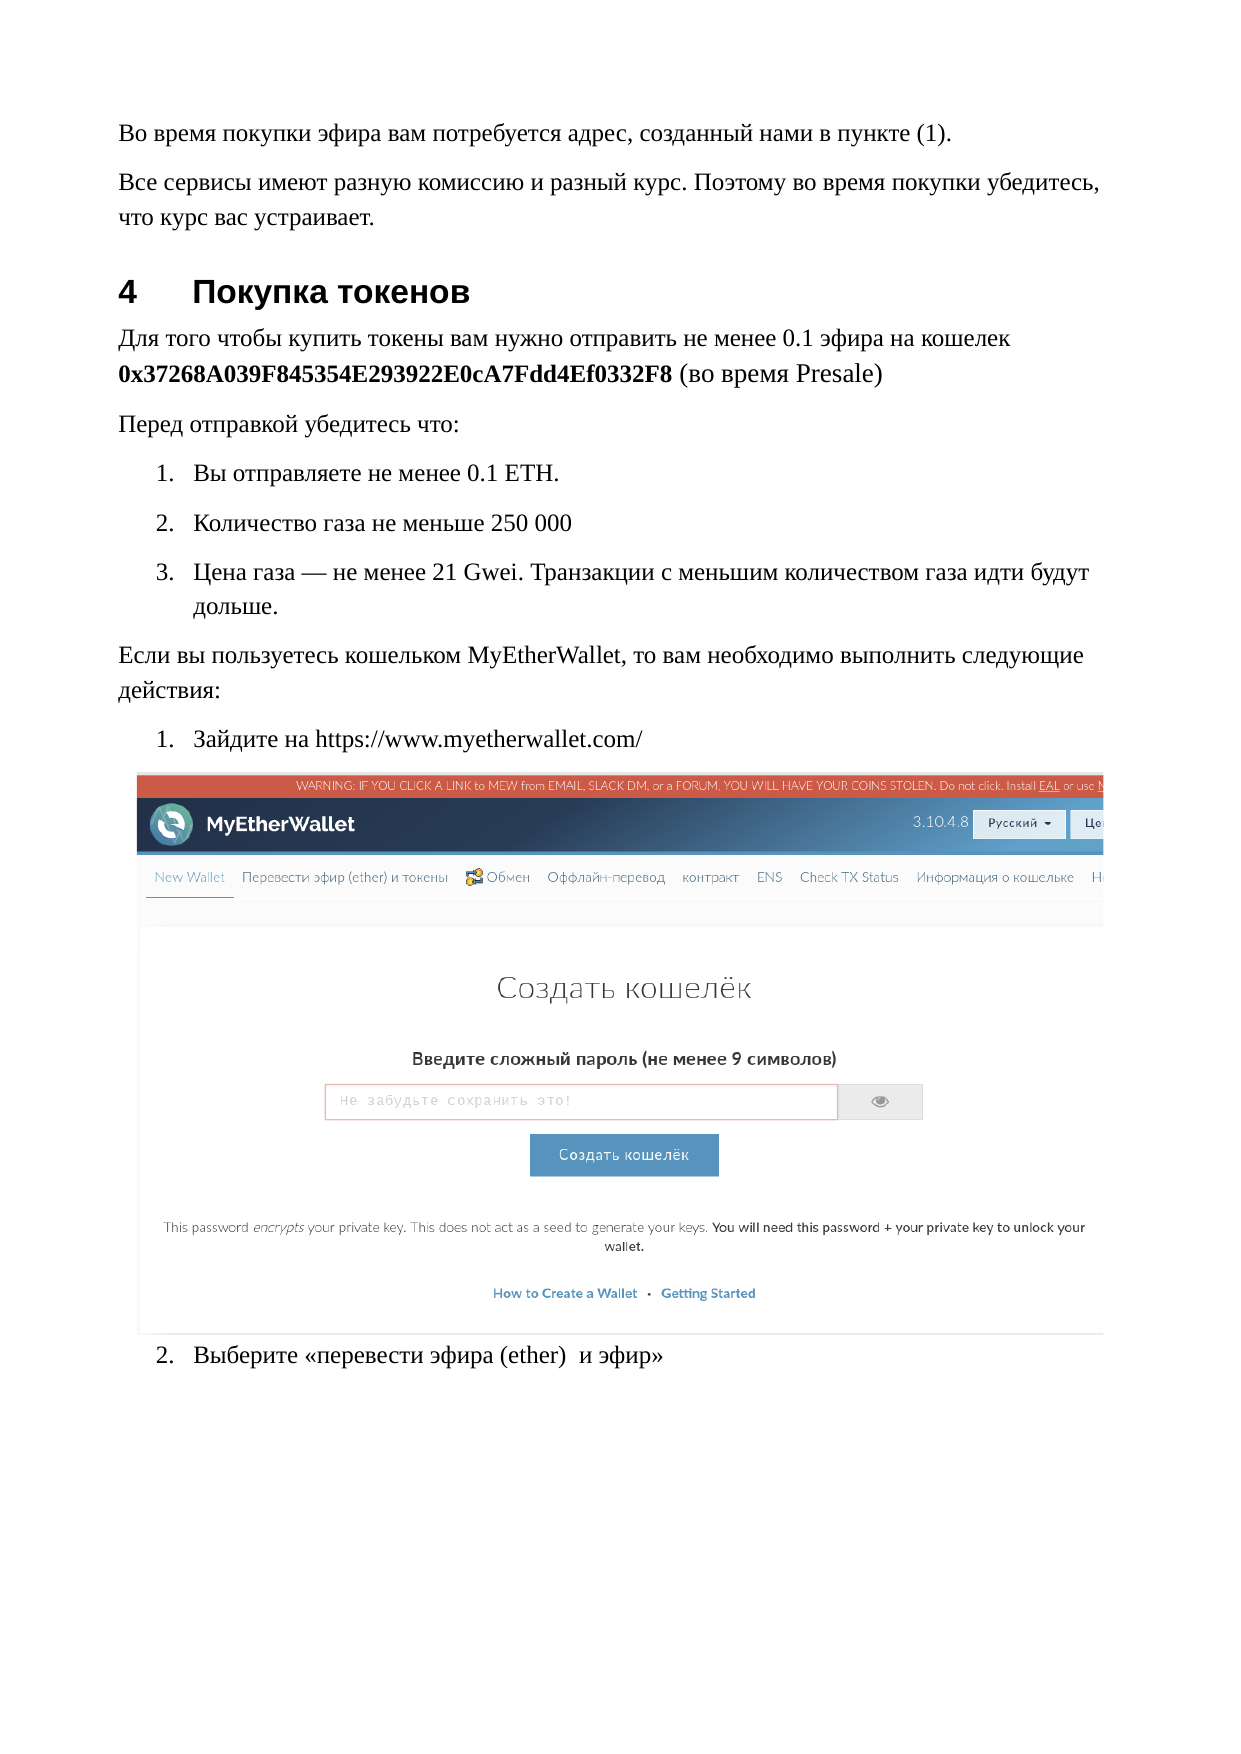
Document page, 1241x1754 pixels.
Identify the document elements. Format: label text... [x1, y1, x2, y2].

list Вы отправляете не менее 0.1 ETH. [156, 458, 1122, 487]
list Зайдите на https://www.myetherwallet.com/ [156, 724, 1122, 752]
list Количество газа не меньше 250 000 [156, 508, 1122, 536]
list Выберите «перевести эфира (ether) и эфир» [156, 1168, 1122, 1369]
text Если вы пользуетесь кошельком MyEtherWallet, то вам необходимо выполнить следующие действия: [118, 640, 1122, 703]
list Цена газа — не менее 21 Gwei. Транзакции с меньшим количеством газа идти будут дольше. [156, 557, 1122, 620]
picture [136, 772, 1104, 1335]
text Перед отправкой убедитесь что: [118, 409, 1122, 438]
subtitle Покупка токенов [118, 272, 1122, 310]
text Во время покупки эфира вам потребуется адрес, созданный нами в пункте (1). [118, 118, 1122, 147]
text Все сервисы имеют разную комиссию и разный курс. Поэтому во время покупки убедитесь, что курс вас устраивает. [118, 167, 1122, 230]
text Для того чтобы купить токены вам нужно отправить не менее 0.1 эфира на кошелек 0x37268A039F845354E293922E0cA7Fdd4Ef0332F8 (во время Presale) [118, 323, 1122, 389]
